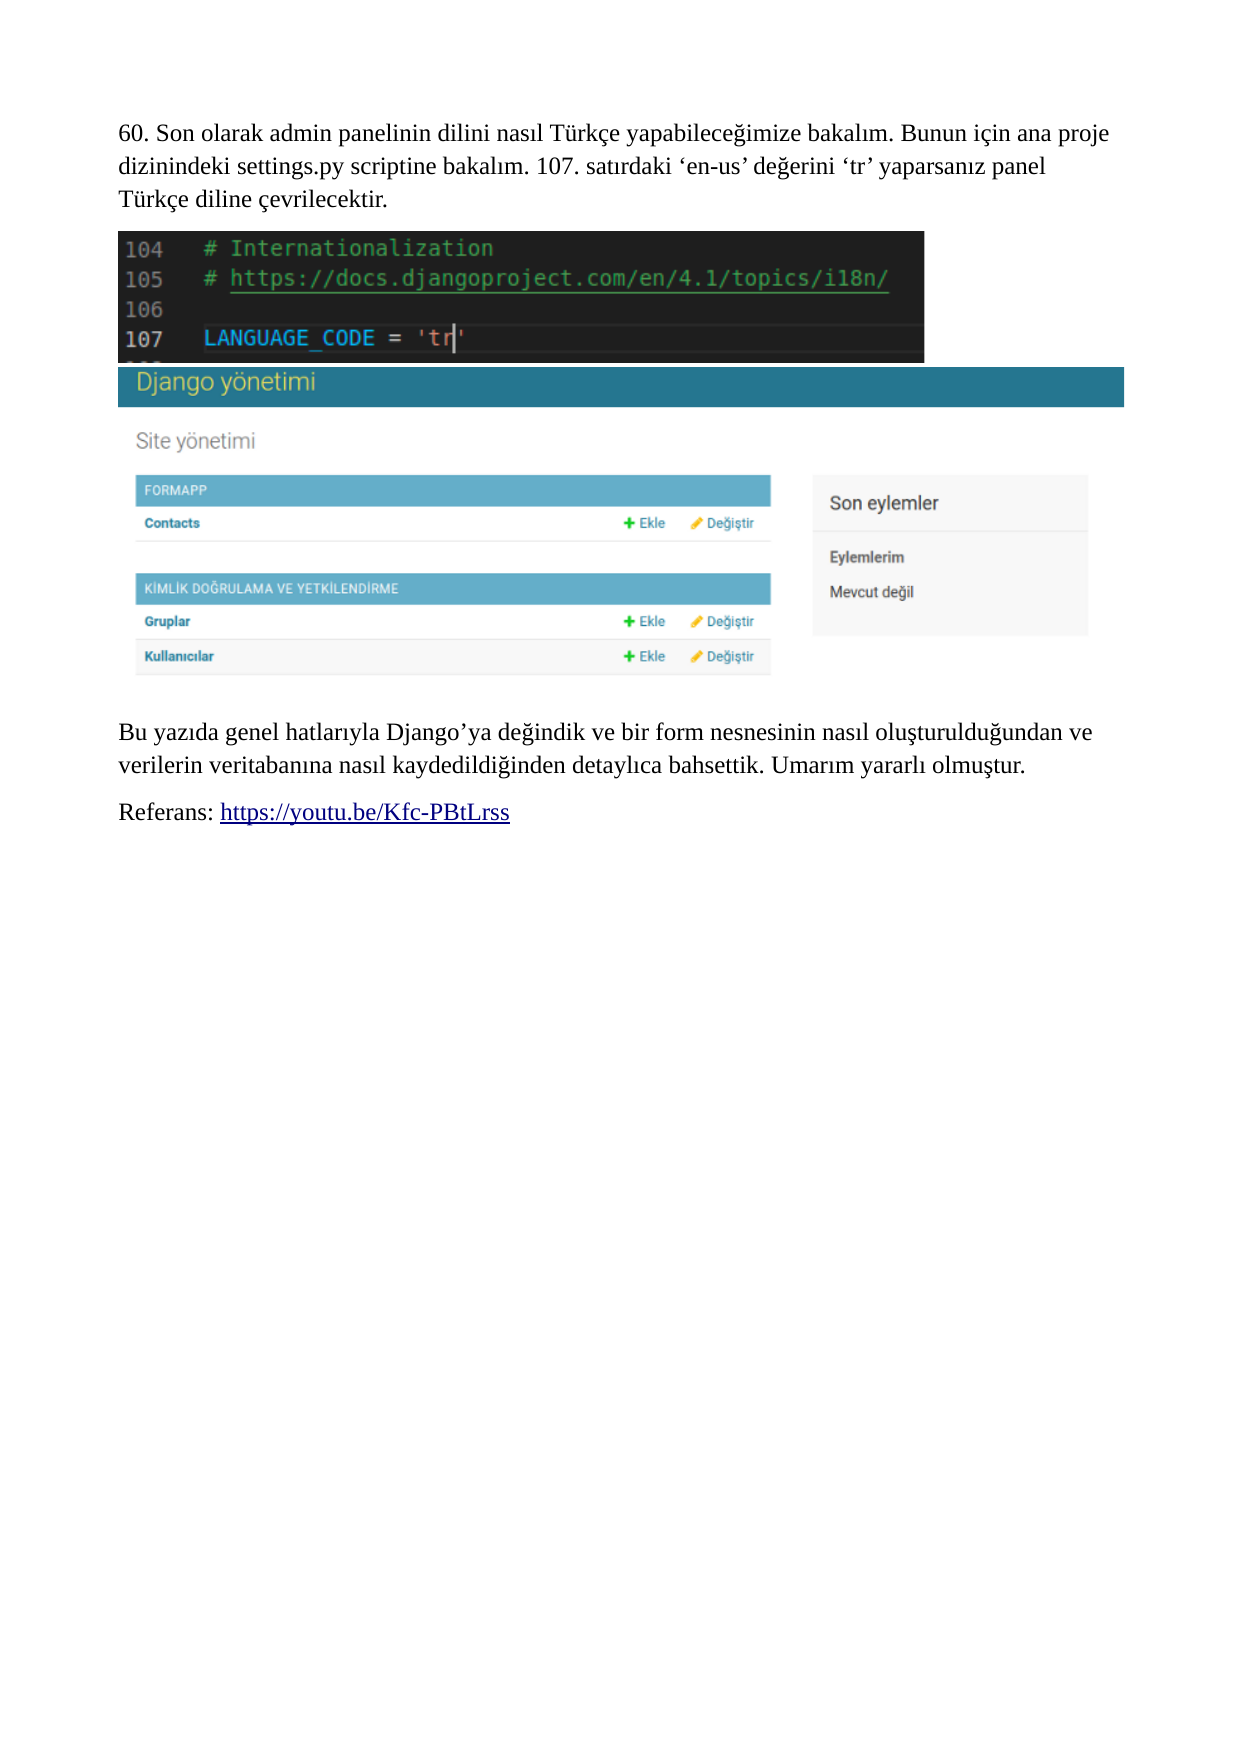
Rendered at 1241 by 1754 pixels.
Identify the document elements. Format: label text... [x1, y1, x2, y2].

text Bu yazıda genel hatlarıyla Django’ya değindik ve bir form nesnesinin nasıl oluşturulduğundan ve verilerin veritabanına nasıl kaydedildiğinden detaylıca bahsettik. Umarım yararlı olmuştur. [118, 717, 1122, 779]
picture [118, 231, 925, 363]
text 60. Son olarak admin panelinin dilini nasıl Türkçe yapabileceğimize bakalım. Bunun için ana proje dizinindeki settings.py scriptine bakalım. 107. satırdaki ‘en-us’ değerini ‘tr’ yaparsanız panel Türkçe diline çevrilecektir. [118, 118, 1122, 213]
picture [118, 367, 1125, 698]
text Referans: https://youtu.be/Kfc-PBtLrss [118, 797, 1122, 826]
